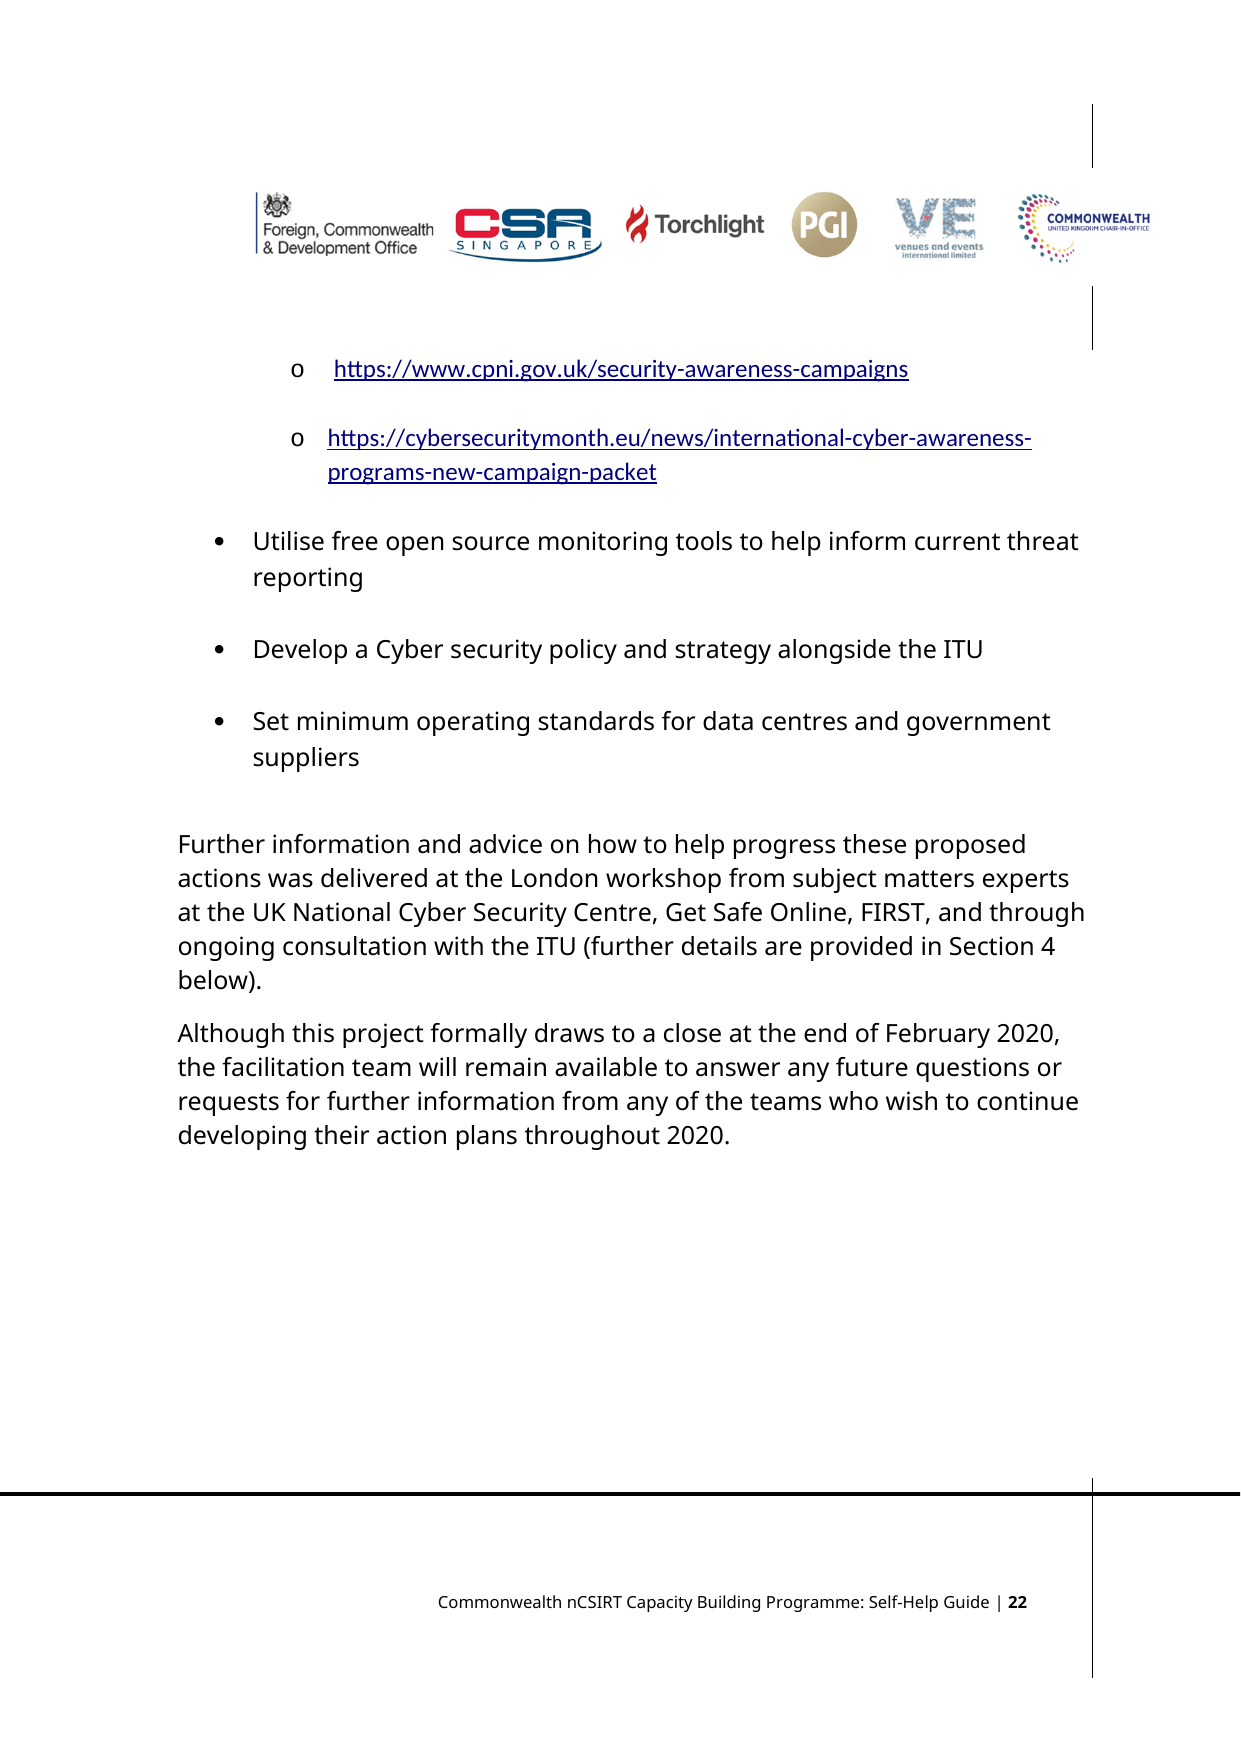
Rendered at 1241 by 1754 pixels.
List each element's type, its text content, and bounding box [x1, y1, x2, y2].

list Develop a Cyber security policy and strategy alongside the ITU [215, 632, 1092, 666]
list Set minimum operating standards for data centres and government suppliers [215, 703, 1092, 773]
list https://www.cpni.gov.uk/security-awareness-campaigns [290, 351, 1092, 385]
list Utilise free open source monitoring tools to help inform current threat reporting [215, 524, 1092, 594]
text Further information and advice on how to help progress these proposed actions was delivered at the London workshop from subject matters experts at the UK National Cyber Security Centre, Get Safe Online, FIRST, and through ongoing consultation with the ITU (further details are provided in Section 4 below). [177, 826, 1092, 997]
list https://cybersecuritymonth.eu/news/international-cyber-awareness-programs-new-campaign-packet [290, 423, 1092, 487]
text Although this project formally draws to a close at the end of February 2020, the facilitation team will remain available to answer any future questions or requests for further information from any of the teams who wish to continue developing their action plans throughout 2020. [177, 1016, 1092, 1152]
